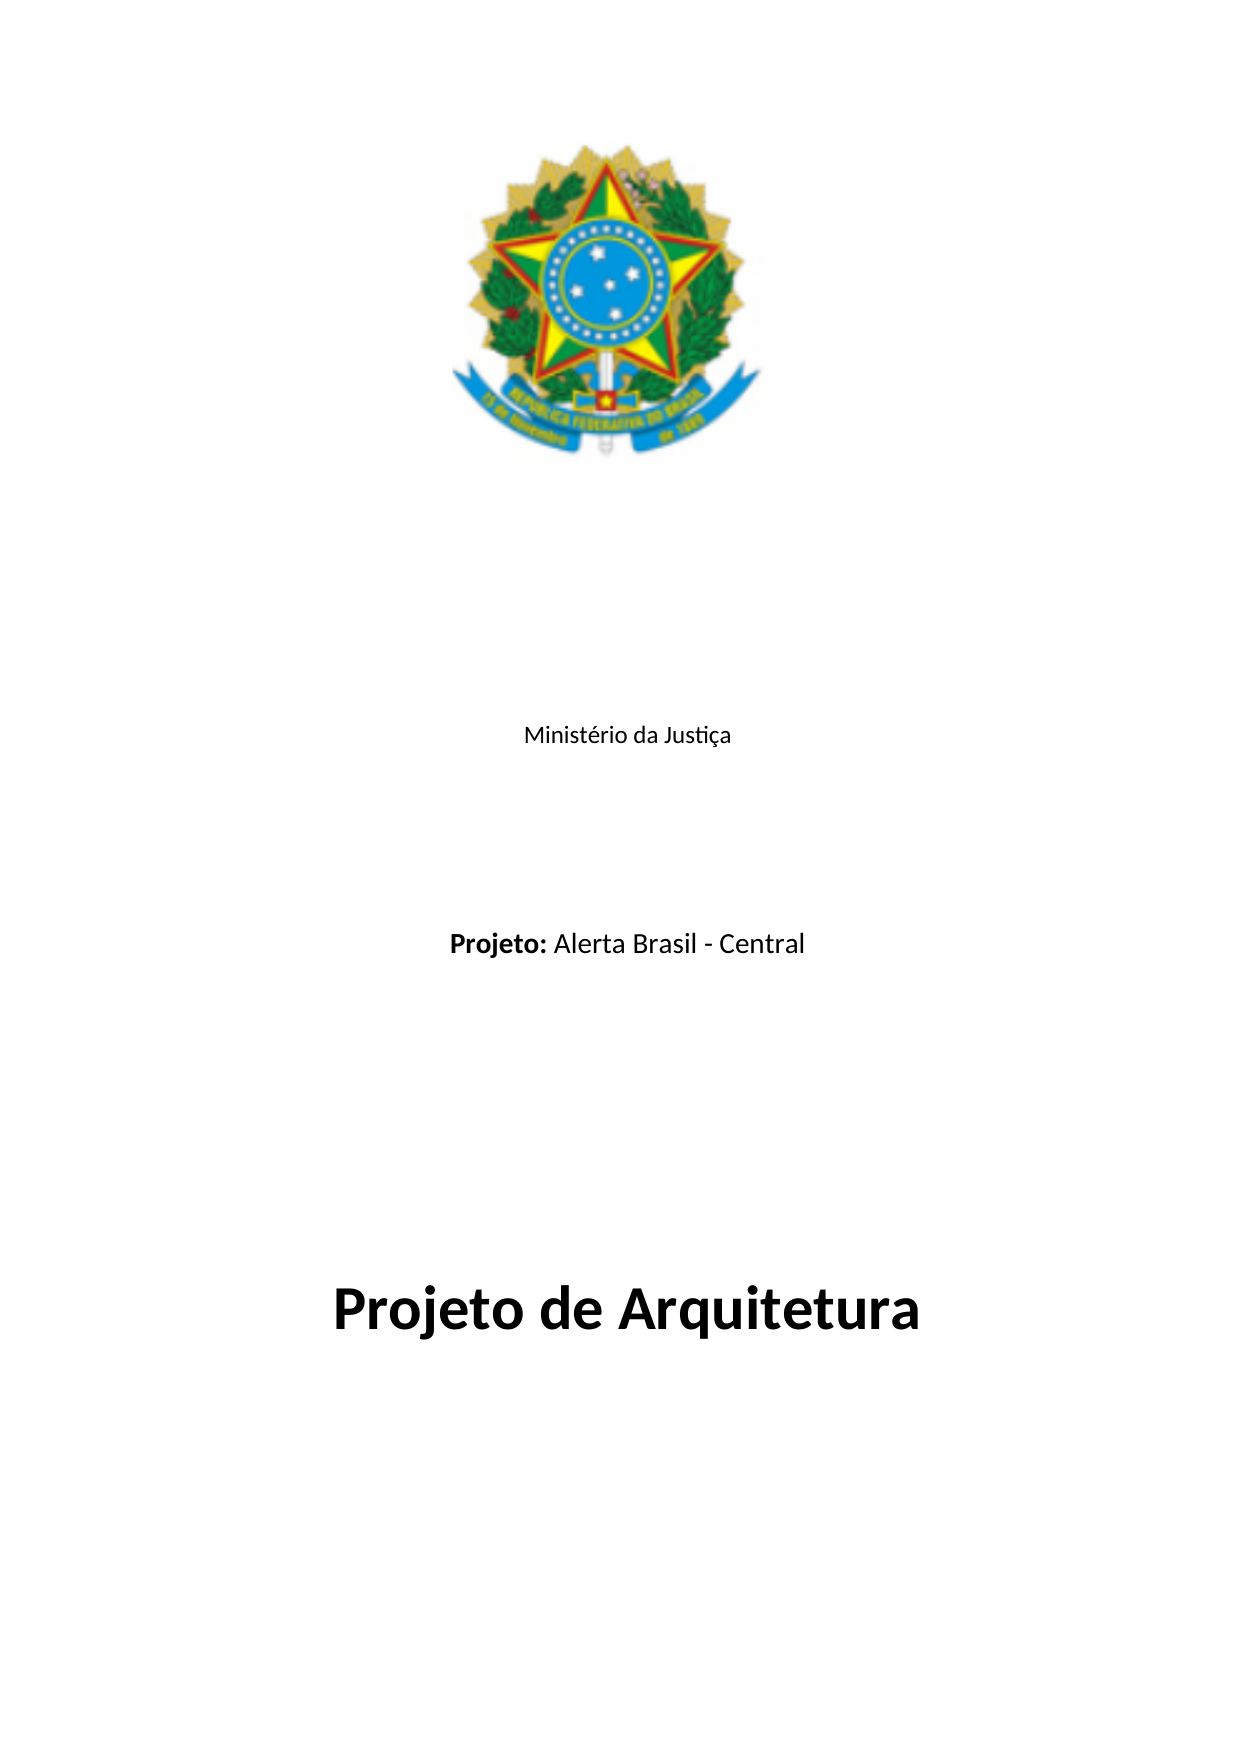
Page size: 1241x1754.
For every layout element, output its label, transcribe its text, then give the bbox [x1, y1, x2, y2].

text Projeto: Alerta Brasil - Central [192, 926, 1063, 961]
picture [446, 134, 794, 479]
text Projeto de Arquitetura [192, 1269, 1063, 1345]
text Ministério da Justiça [192, 719, 1063, 750]
